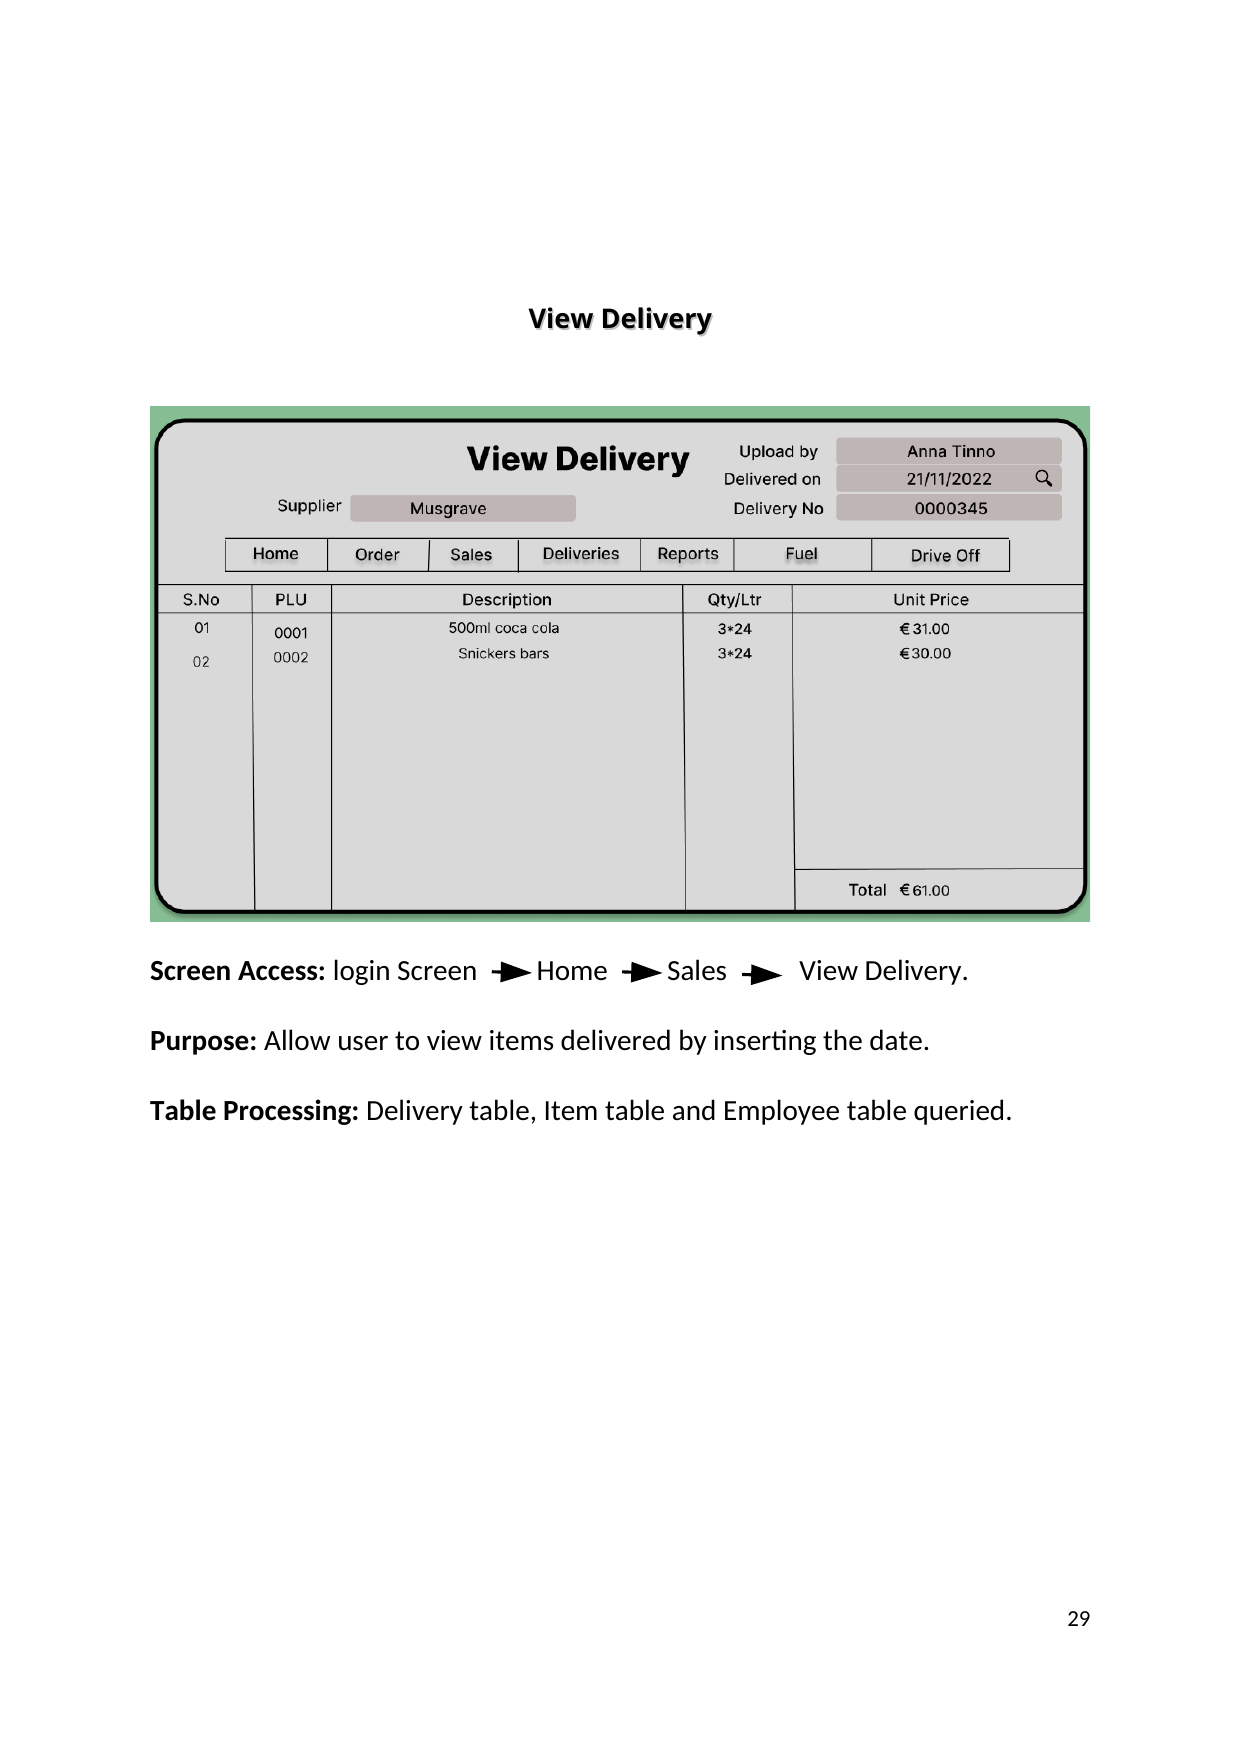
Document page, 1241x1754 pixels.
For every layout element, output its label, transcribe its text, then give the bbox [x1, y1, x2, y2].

subtitle View Delivery [150, 299, 1090, 336]
text Table Processing: Delivery table, Item table and Employee table queried. [150, 1092, 1090, 1128]
text Screen Access: login Screen Home Sales View Delivery. [150, 952, 1090, 988]
text Purpose: Allow user to view items delivered by inserting the date. [150, 1022, 1090, 1058]
